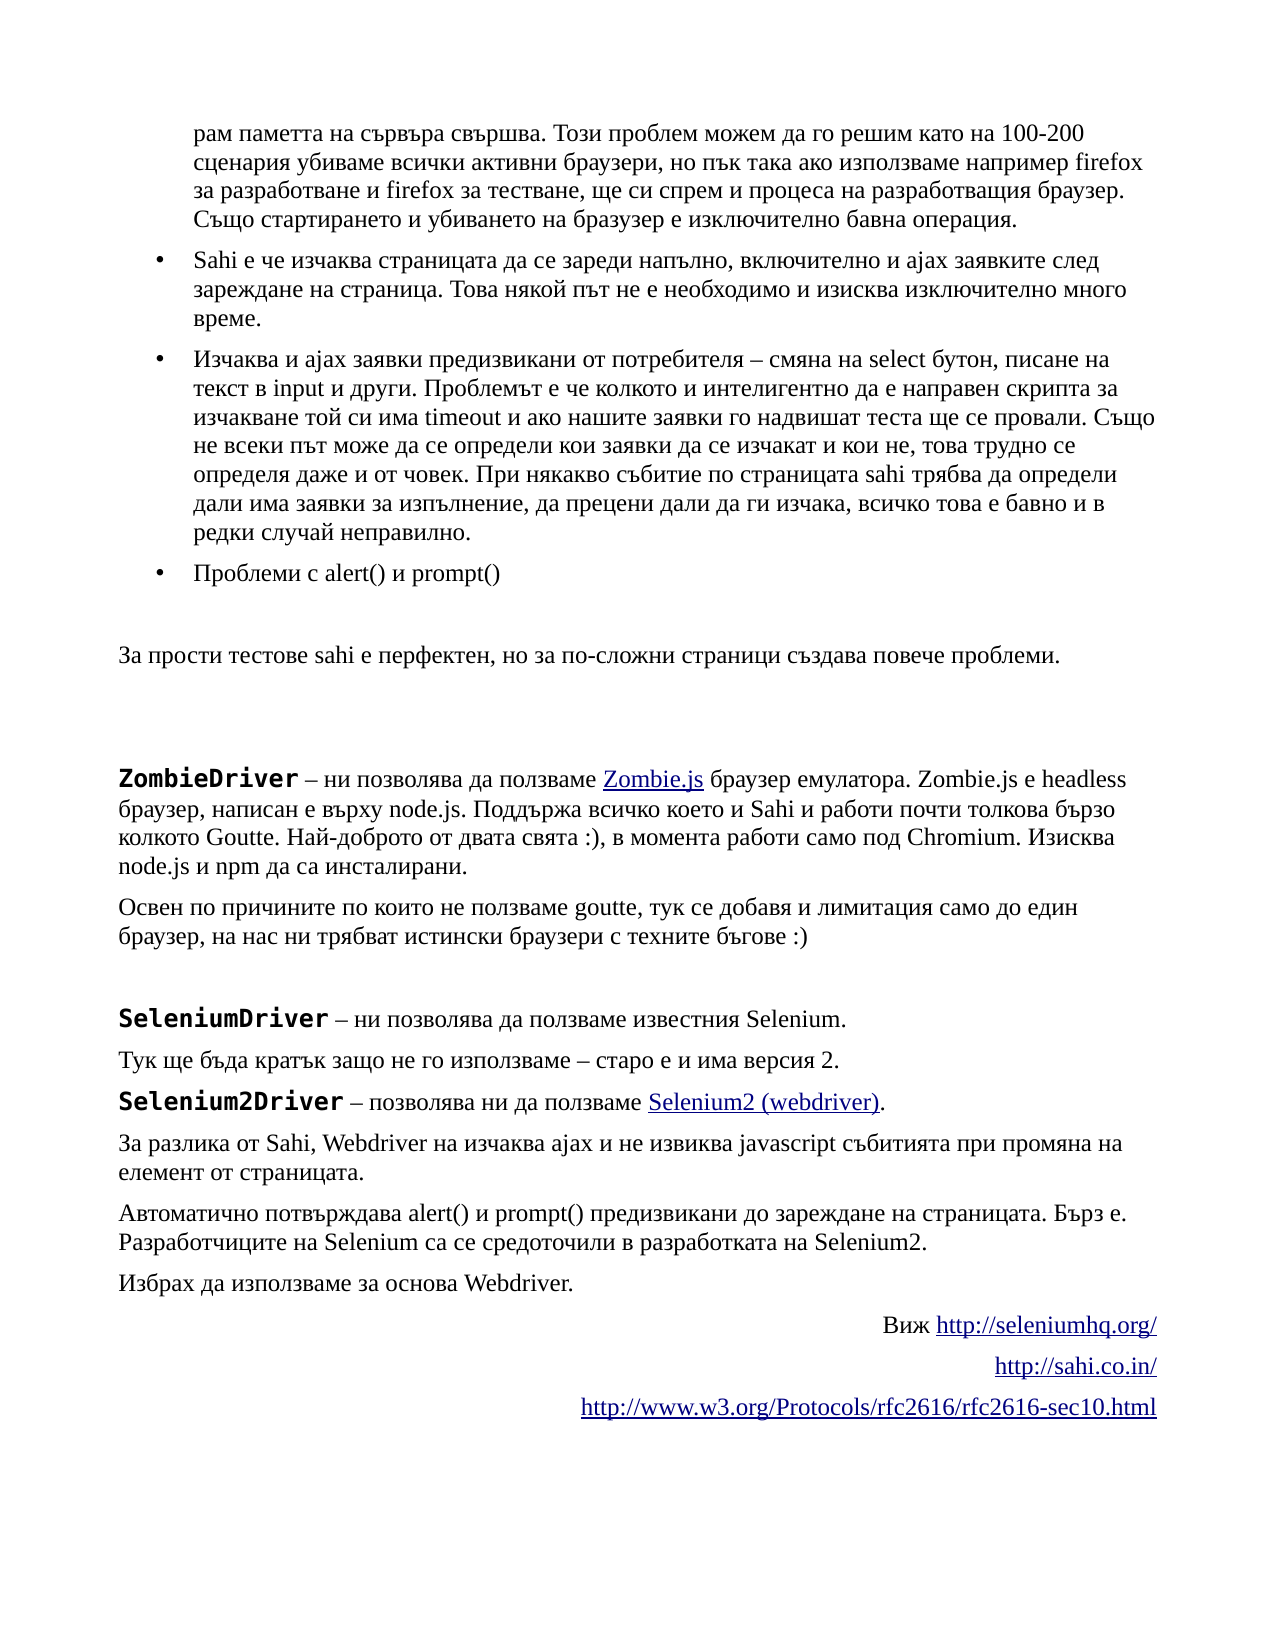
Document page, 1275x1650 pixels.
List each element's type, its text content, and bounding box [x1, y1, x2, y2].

text Selenium2Driver – позволява ни да ползваме Selenium2 (webdriver). [118, 1087, 1157, 1116]
text http://www.w3.org/Protocols/rfc2616/rfc2616-sec10.html [228, 1392, 1157, 1421]
list За прости тестове sahi е перфектен, но за по-сложни страници създава повече проблеми. [81, 641, 1157, 669]
list Sahi е че изчаква страницата да се зареди напълно, включително и ajax заявките след зареждане на страница. Това някой път не е необходимо и изисква изключително много време. [156, 246, 1157, 332]
list Проблеми с alert() и prompt() [156, 558, 1157, 587]
text http://sahi.co.in/ [118, 1351, 1157, 1380]
text За разлика от Sahi, Webdriver на изчаква ajax и не извиква javascript събитията при промяна на елемент от страницата. [118, 1128, 1157, 1186]
list рам паметта на сървъра свършва. Този проблем можем да го решим като на 100-200 сценария убиваме всички активни браузери, но пък така ако използваме например firefox за разработване и firefox за тестване, ще си спрем и процеса на разработващия браузер. Също стартирането и убиването на бразузер е изключително бавна операция. [156, 118, 1157, 233]
text Автоматично потвърждава alert() и prompt() предизвикани до зареждане на страницата. Бърз е. Разработчиците на Selenium са се средоточили в разработката на Selenium2. [118, 1198, 1157, 1256]
text SeleniumDriver – ни позволява да ползваме известния Selenium. [118, 1004, 1157, 1033]
text Освен по причините по които не ползваме goutte, тук се добавя и лимитация само до един браузер, на нас ни трябват истински браузери с техните бъгове :) [118, 892, 1157, 950]
text Тук ще бъда кратък защо не го използваме – старо е и има версия 2. [118, 1045, 1157, 1074]
text Виж http://seleniumhq.org/ [118, 1310, 1157, 1338]
text Избрах да използваме за основа Webdriver. [118, 1268, 1157, 1297]
list Изчаква и ajax заявки предизвикани от потребителя – смяна на select бутон, писане на текст в input и други. Проблемът е че колкото и интелигентно да е направен скрипта за изчакване той си има timeout и ако нашите заявки го надвишат теста ще се провали. Също не всеки път може да се определи кои заявки да се изчакат и кои не, това трудно се определя даже и от човек. При някакво събитие по страницата sahi трябва да определи дали има заявки за изпълнение, да прецени дали да ги изчака, всичко това е бавно и в редки случай неправилно. [156, 344, 1157, 546]
text ZombieDriver – ни позволява да ползваме Zombie.js браузер емулатора. Zombie.js е headless браузер, написан е върху node.js. Поддържа всичко което и Sahi и работи почти толкова бързо колкото Goutte. Най-доброто от двата свята :), в момента работи само под Chromium. Изисква node.js и npm да са инсталирани. [118, 764, 1157, 880]
